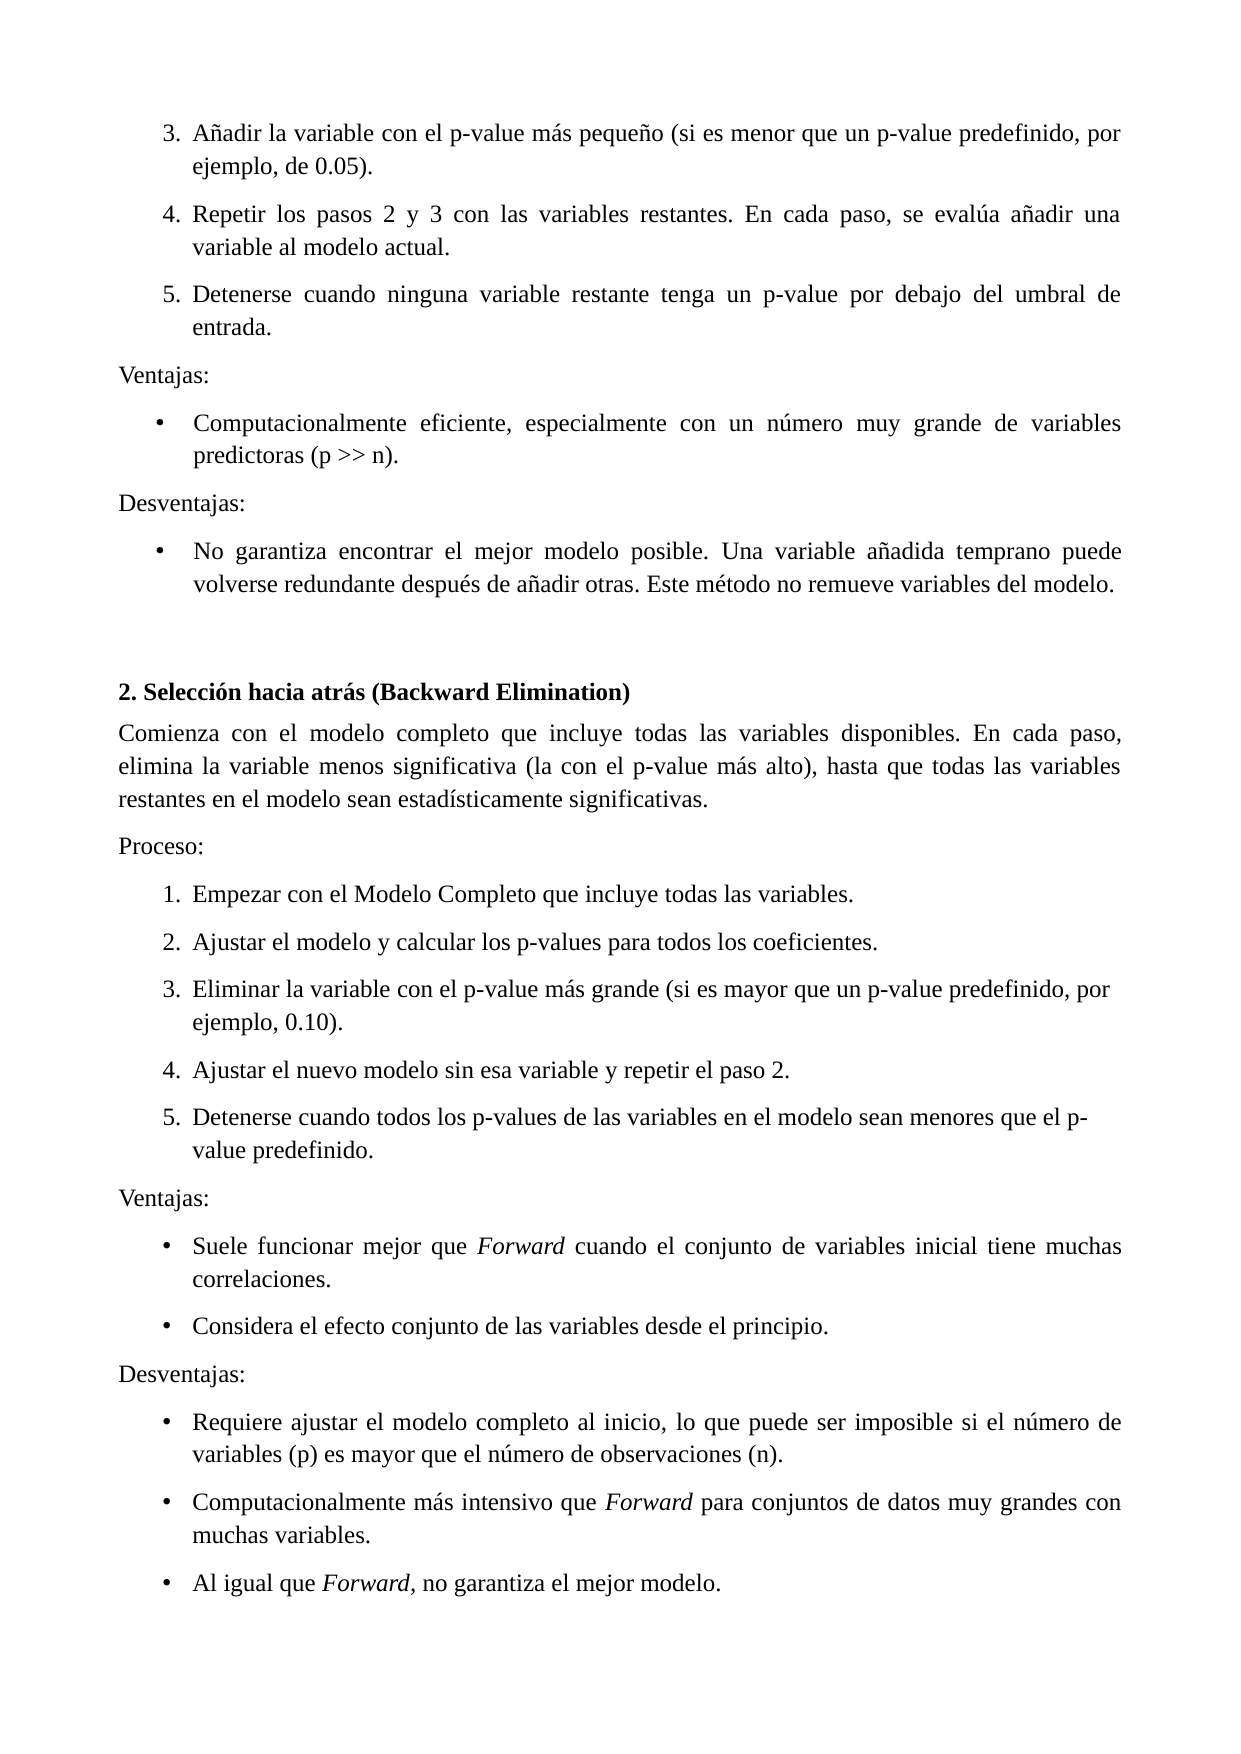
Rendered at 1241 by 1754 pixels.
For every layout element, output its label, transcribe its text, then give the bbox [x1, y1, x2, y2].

list Añadir la variable con el p-value más pequeño (si es menor que un p-value predefinido, por ejemplo, de 0.05). [162, 118, 1122, 180]
text Proceso: [118, 831, 1122, 860]
list Detenerse cuando ninguna variable restante tenga un p-value por debajo del umbral de entrada. [162, 279, 1122, 341]
list Considera el efecto conjunto de las variables desde el principio. [162, 1311, 1122, 1340]
list Requiere ajustar el modelo completo al inicio, lo que puede ser imposible si el número de variables (p) es mayor que el número de observaciones (n). [162, 1407, 1122, 1468]
list Computacionalmente más intensivo que Forward para conjuntos de datos muy grandes con muchas variables. [162, 1487, 1122, 1549]
text Ventajas: [118, 1183, 1122, 1212]
list Eliminar la variable con el p-value más grande (si es mayor que un p-value predefinido, por ejemplo, 0.10). [162, 974, 1122, 1036]
text Ventajas: [118, 360, 1122, 389]
list Computacionalmente eficiente, especialmente con un número muy grande de variables predictoras (p >> n). [156, 408, 1122, 469]
text Desventajas: [118, 1359, 1122, 1388]
list Ajustar el nuevo modelo sin esa variable y repetir el paso 2. [162, 1055, 1122, 1084]
list Repetir los pasos 2 y 3 con las variables restantes. En cada paso, se evalúa añadir una variable al modelo actual. [162, 199, 1122, 261]
list Detenerse cuando todos los p-values de las variables en el modelo sean menores que el p-value predefinido. [162, 1102, 1122, 1164]
list No garantiza encontrar el mejor modelo posible. Una variable añadida temprano puede volverse redundante después de añadir otras. Este método no remueve variables del modelo. [156, 536, 1122, 598]
list Ajustar el modelo y calcular los p-values para todos los coeficientes. [162, 927, 1122, 955]
list Empezar con el Modelo Completo que incluye todas las variables. [162, 879, 1122, 908]
subtitle 2. Selección hacia atrás (Backward Elimination) [118, 677, 1122, 705]
text Comienza con el modelo completo que incluye todas las variables disponibles. En cada paso, elimina la variable menos significativa (la con el p-value más alto), hasta que todas las variables restantes en el modelo sean estadísticamente significativas. [118, 718, 1122, 813]
list Suele funcionar mejor que Forward cuando el conjunto de variables inicial tiene muchas correlaciones. [162, 1231, 1122, 1292]
text Desventajas: [118, 488, 1122, 517]
list Al igual que Forward, no garantiza el mejor modelo. [162, 1568, 1122, 1597]
